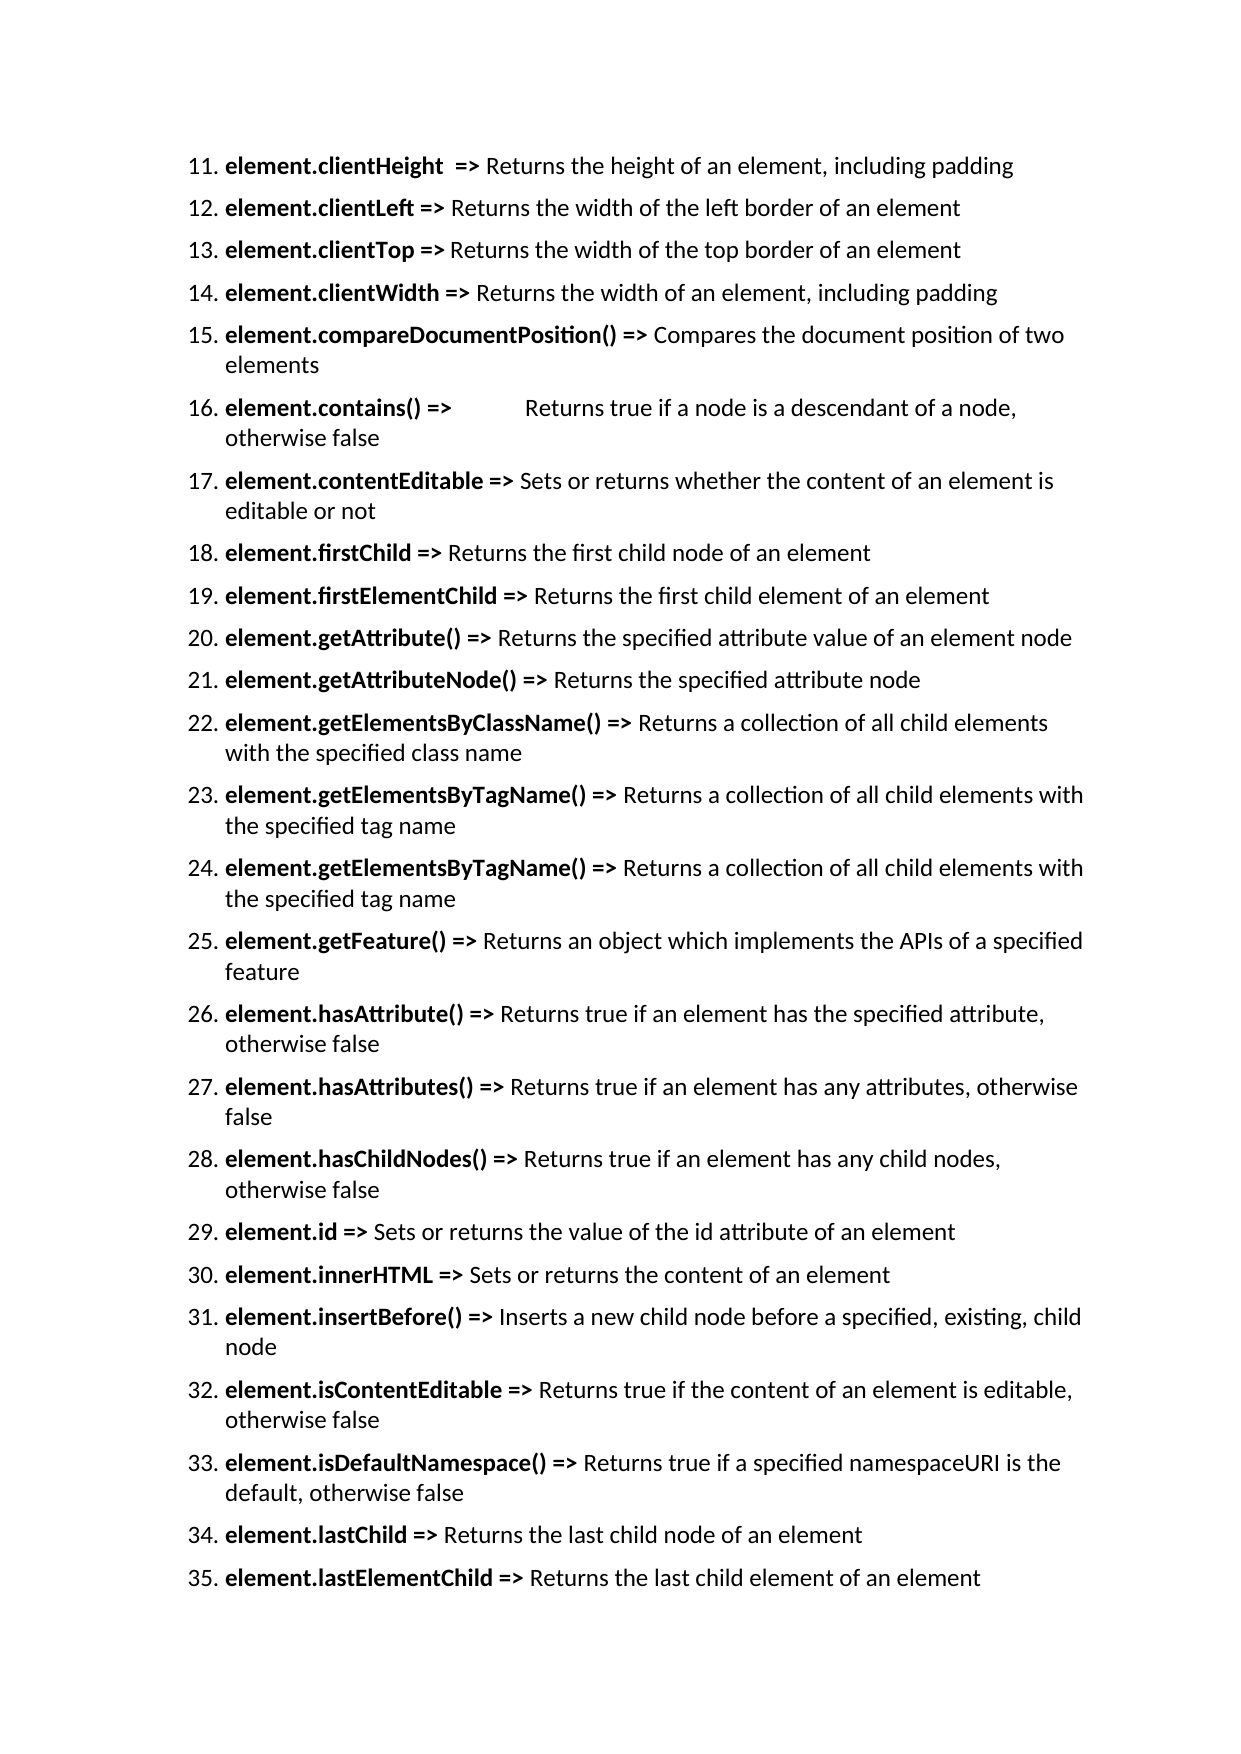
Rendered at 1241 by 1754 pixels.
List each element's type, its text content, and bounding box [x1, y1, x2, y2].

list element.hasChildNodes() => Returns true if an element has any child nodes, otherwise false [187, 1144, 1090, 1205]
list element.lastElementChild => Returns the last child element of an element [187, 1562, 1090, 1592]
list element.getAttribute() => Returns the specified attribute value of an element node [187, 622, 1090, 653]
list element.insertBefore() => Inserts a new child node before a specified, existing, child node [187, 1301, 1090, 1362]
list element.hasAttribute() => Returns true if an element has the specified attribute, otherwise false [187, 998, 1090, 1059]
list element.hasAttributes() => Returns true if an element has any attributes, otherwise false [187, 1071, 1090, 1132]
list element.firstElementChild => Returns the first child element of an element [187, 580, 1090, 610]
list element.compareDocumentPosition() => Compares the document position of two elements [187, 319, 1090, 380]
list element.clientLeft => Returns the width of the left border of an element [187, 192, 1090, 223]
list element.contentEditable => Sets or returns whether the content of an element is editable or not [187, 465, 1090, 526]
list element.firstChild => Returns the first child node of an element [187, 538, 1090, 568]
list element.getFeature() => Returns an object which implements the APIs of a specified feature [187, 925, 1090, 986]
list element.clientHeight => Returns the height of an element, including padding [187, 150, 1090, 181]
list element.innerHTML => Sets or returns the content of an element [187, 1259, 1090, 1289]
list element.isContentEditable => Returns true if the content of an element is editable, otherwise false [187, 1374, 1090, 1435]
list element.getElementsByTagName() => Returns a collection of all child elements with the specified tag name [187, 852, 1090, 913]
list element.isDefaultNamespace() => Returns true if a specified namespaceURI is the default, otherwise false [187, 1447, 1090, 1508]
list element.contains() => Returns true if a node is a descendant of a node, otherwise false [187, 392, 1090, 453]
list element.getElementsByTagName() => Returns a collection of all child elements with the specified tag name [187, 779, 1090, 841]
list element.clientWidth => Returns the width of an element, including padding [187, 277, 1090, 307]
list element.id => Sets or returns the value of the id attribute of an element [187, 1216, 1090, 1247]
list element.clientTop => Returns the width of the top border of an element [187, 234, 1090, 265]
list element.lastChild => Returns the last child node of an element [187, 1519, 1090, 1550]
list element.getElementsByClassName() => Returns a collection of all child elements with the specified class name [187, 707, 1090, 768]
list element.getAttributeNode() => Returns the specified attribute node [187, 664, 1090, 695]
